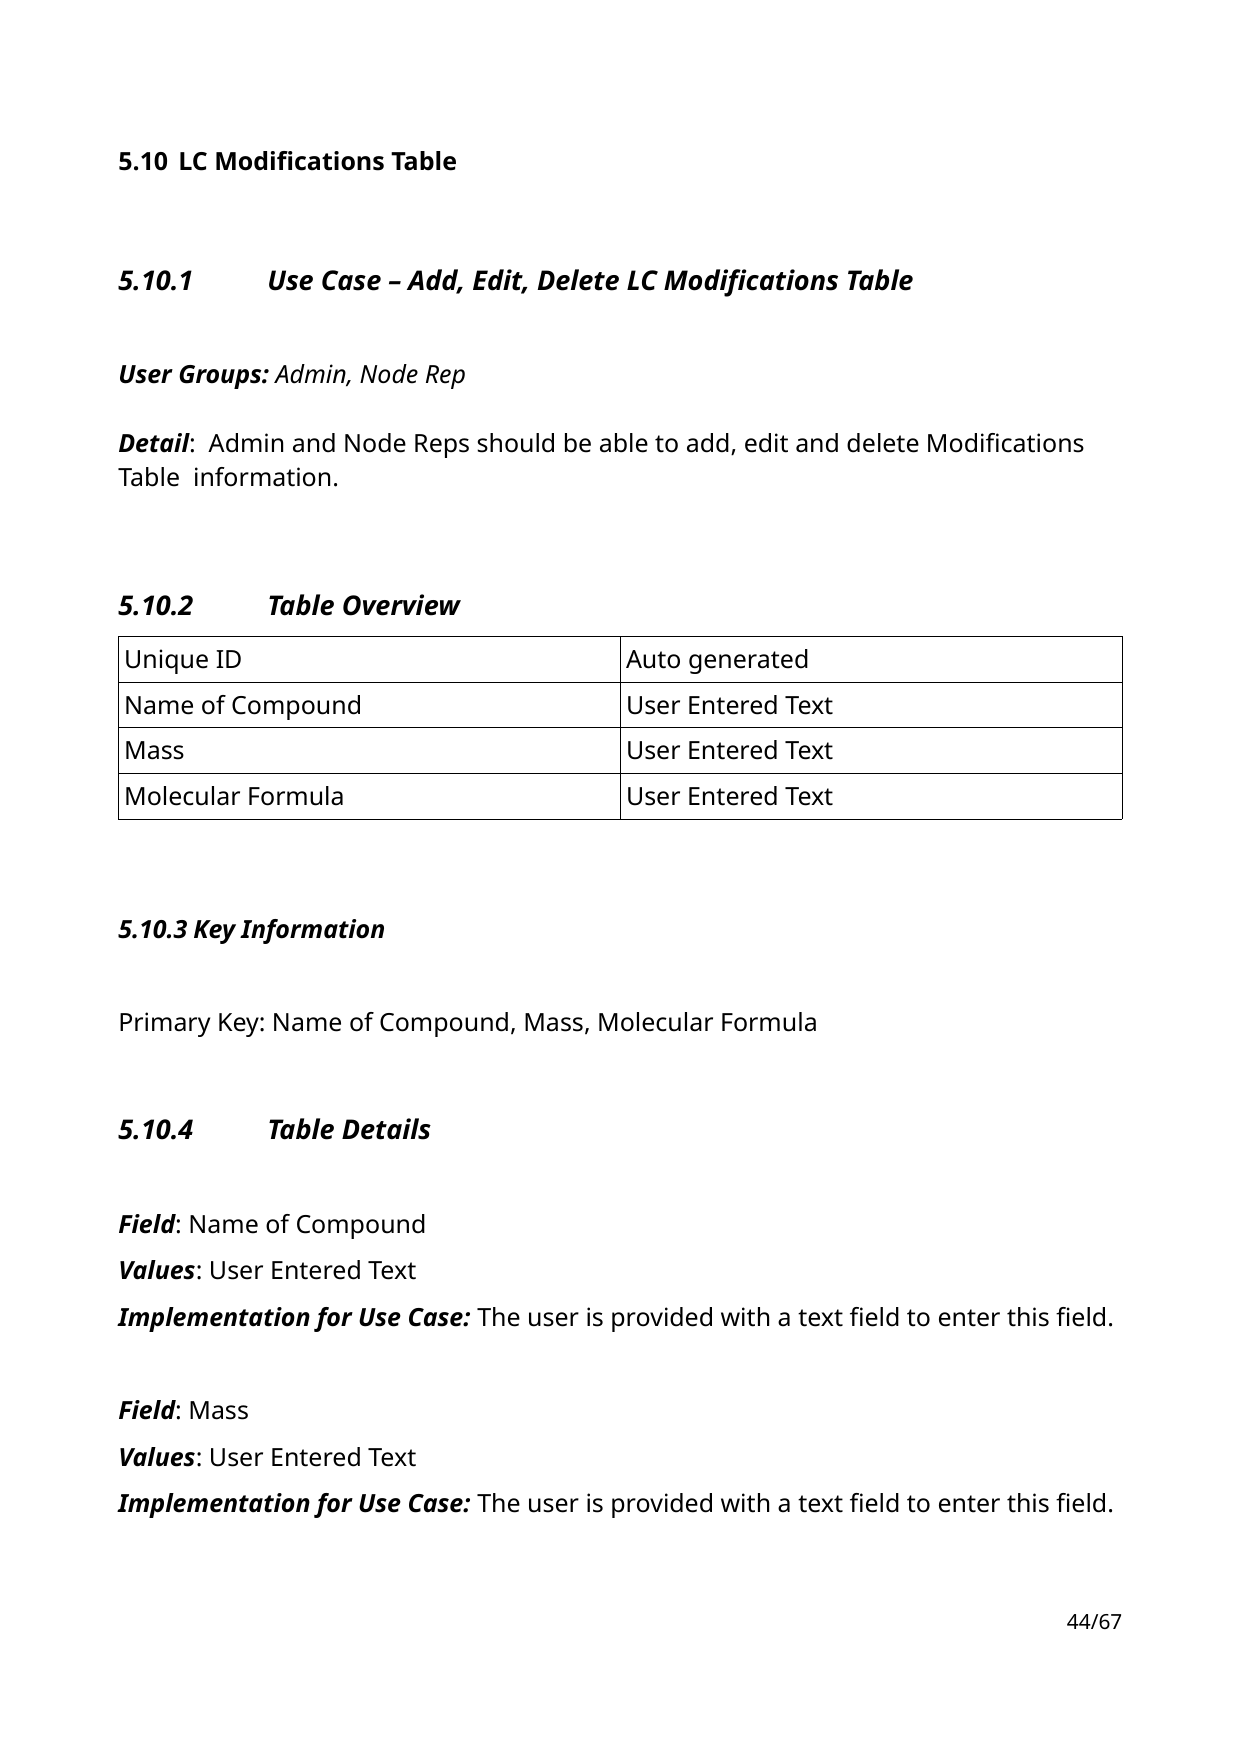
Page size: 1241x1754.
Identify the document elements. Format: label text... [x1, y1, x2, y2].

table_cell Molecular Formula [119, 774, 620, 818]
text Implementation for Use Case: The user is provided with a text field to enter this field. [118, 1486, 1122, 1520]
subtitle Table Details [118, 1110, 1122, 1147]
text User Groups: Admin, Node Rep [118, 357, 1122, 391]
text Field: Mass [118, 1393, 1122, 1427]
subtitle Key Information [118, 912, 1122, 946]
table_cell Name of Compound [119, 683, 620, 727]
table_cell User Entered Text [621, 774, 1122, 818]
subtitle Table Overview [118, 587, 1122, 623]
table_cell User Entered Text [621, 728, 1122, 773]
table_header Unique ID [119, 637, 620, 682]
text Primary Key: Name of Compound, Mass, Molecular Formula [118, 1005, 1122, 1039]
table_cell User Entered Text [621, 683, 1122, 727]
text Field: Name of Compound [118, 1206, 1122, 1240]
subtitle LC Modifications Table [118, 143, 1122, 177]
text Detail: Admin and Node Reps should be able to add, edit and delete Modifications Table information. [118, 425, 1122, 493]
text Values: User Entered Text [118, 1253, 1122, 1287]
subtitle Use Case – Add, Edit, Delete LC Modifications Table [118, 261, 1122, 298]
table_header Auto generated [621, 637, 1122, 682]
text Values: User Entered Text [118, 1439, 1122, 1473]
text Implementation for Use Case: The user is provided with a text field to enter this field. [118, 1299, 1122, 1333]
table_cell Mass [119, 728, 620, 773]
